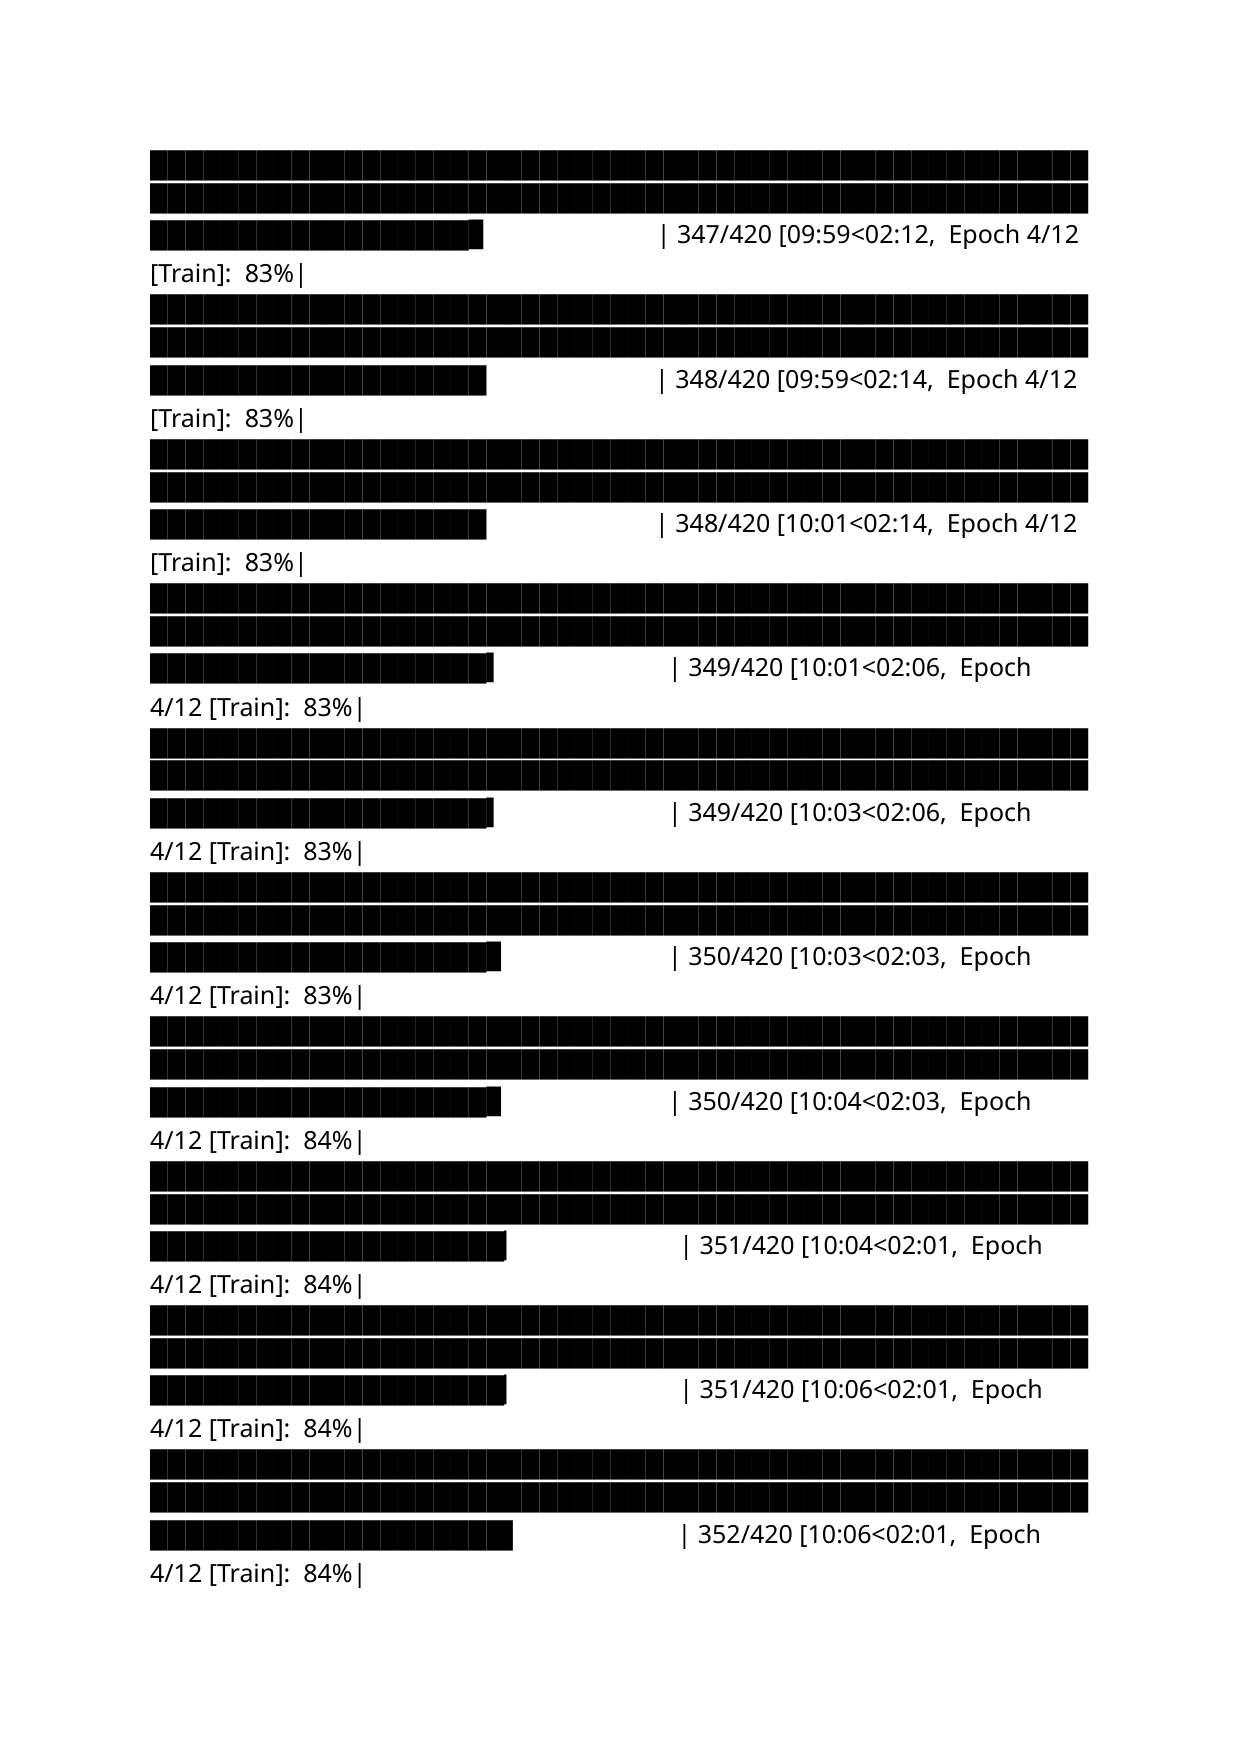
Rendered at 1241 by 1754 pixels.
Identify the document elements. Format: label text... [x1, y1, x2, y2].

text ████████████████████████████████████████████████████████████████████████████████████████████████████████████████████████████▊ | 347/420 [09:59<02:12, Epoch 4/12 [Train]: 83%|█████████████████████████████████████████████████████████████████████████████████████████████████████████████████████████████ | 348/420 [09:59<02:14, Epoch 4/12 [Train]: 83%|█████████████████████████████████████████████████████████████████████████████████████████████████████████████████████████████ | 348/420 [10:01<02:14, Epoch 4/12 [Train]: 83%|█████████████████████████████████████████████████████████████████████████████████████████████████████████████████████████████▍ | 349/420 [10:01<02:06, Epoch 4/12 [Train]: 83%|█████████████████████████████████████████████████████████████████████████████████████████████████████████████████████████████▍ | 349/420 [10:03<02:06, Epoch 4/12 [Train]: 83%|█████████████████████████████████████████████████████████████████████████████████████████████████████████████████████████████▊ | 350/420 [10:03<02:03, Epoch 4/12 [Train]: 83%|█████████████████████████████████████████████████████████████████████████████████████████████████████████████████████████████▊ | 350/420 [10:04<02:03, Epoch 4/12 [Train]: 84%|██████████████████████████████████████████████████████████████████████████████████████████████████████████████████████████████▏ | 351/420 [10:04<02:01, Epoch 4/12 [Train]: 84%|██████████████████████████████████████████████████████████████████████████████████████████████████████████████████████████████▏ | 351/420 [10:06<02:01, Epoch 4/12 [Train]: 84%|██████████████████████████████████████████████████████████████████████████████████████████████████████████████████████████████▌ | 352/420 [10:06<02:01, Epoch 4/12 [Train]: 84%| [150, 150, 1090, 1589]
